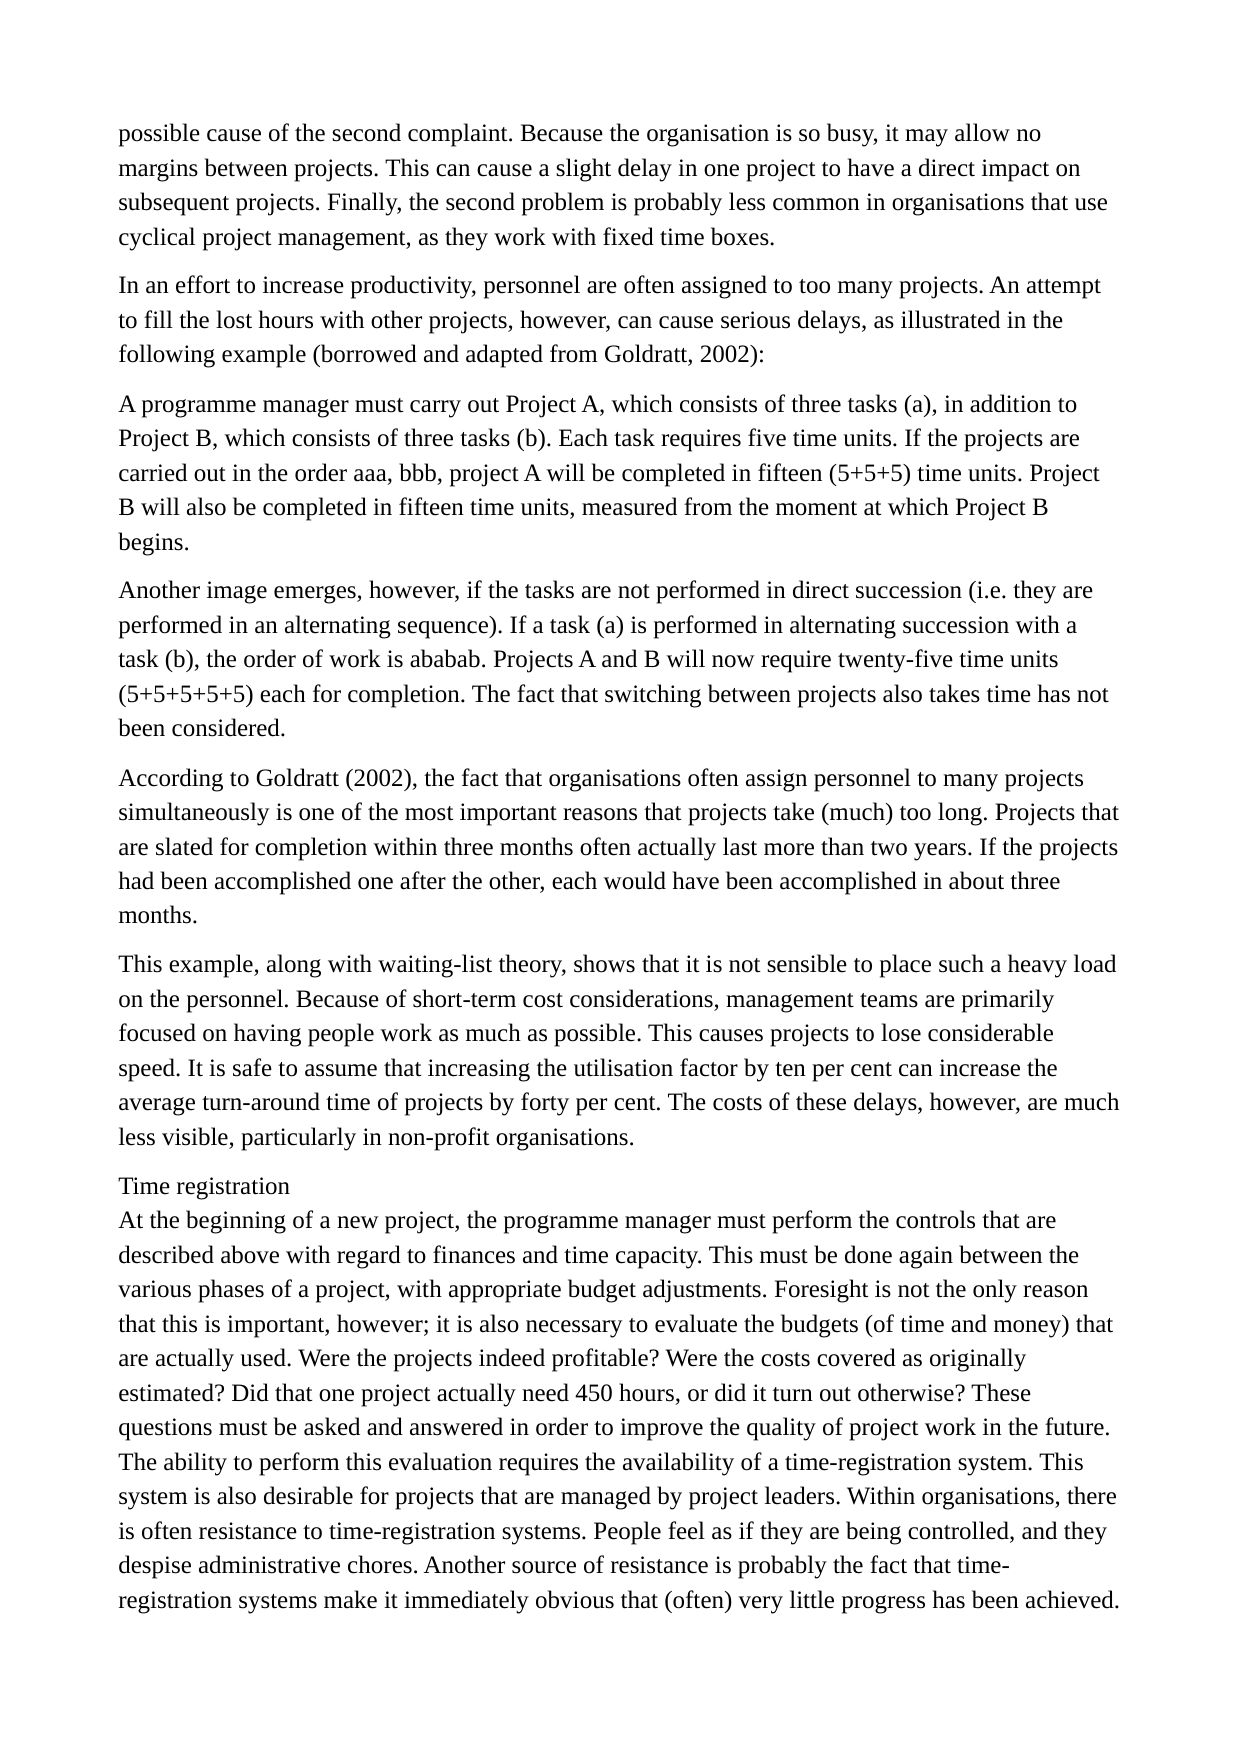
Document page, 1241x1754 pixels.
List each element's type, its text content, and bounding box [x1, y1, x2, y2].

text possible cause of the second complaint. Because the organisation is so busy, it may allow no margins between projects. This can cause a slight delay in one project to have a direct impact on subsequent projects. Finally, the second problem is probably less common in organisations that use cyclical project management, as they work with fixed time boxes. [118, 118, 1122, 250]
text Time registration At the beginning of a new project, the programme manager must perform the controls that are described above with regard to finances and time capacity. This must be done again between the various phases of a project, with appropriate budget adjustments. Foresight is not the only reason that this is important, however; it is also necessary to evaluate the budgets (of time and money) that are actually used. Were the projects indeed profitable? Were the costs covered as originally estimated? Did that one project actually need 450 hours, or did it turn out otherwise? These questions must be asked and answered in order to improve the quality of project work in the future. The ability to perform this evaluation requires the availability of a time-registration system. This system is also desirable for projects that are managed by project leaders. Within organisations, there is often resistance to time-registration systems. People feel as if they are being controlled, and they despise administrative chores. Another source of resistance is probably the fact that time-registration systems make it immediately obvious that (often) very little progress has been achieved. [118, 1171, 1122, 1613]
text Another image emerges, however, if the tasks are not performed in direct succession (i.e. they are performed in an alternating sequence). If a task (a) is performed in alternating succession with a task (b), the order of work is ababab. Projects A and B will now require twenty-five time units (5+5+5+5+5) each for completion. The fact that switching between projects also takes time has not been considered. [118, 576, 1122, 742]
text A programme manager must carry out Project A, which consists of three tasks (a), in addition to Project B, which consists of three tasks (b). Each task requires five time units. If the projects are carried out in the order aaa, bbb, project A will be completed in fifteen (5+5+5) time units. Project B will also be completed in fifteen time units, measured from the moment at which Project B begins. [118, 389, 1122, 555]
text This example, along with waiting-list theory, shows that it is not sensible to place such a heavy load on the personnel. Because of short-term cost considerations, management teams are primarily focused on having people work as much as possible. This causes projects to lose considerable speed. It is safe to assume that increasing the utilisation factor by ten per cent can increase the average turn-around time of projects by forty per cent. The costs of these delays, however, are much less visible, particularly in non-profit organisations. [118, 949, 1122, 1151]
text In an effort to increase productivity, personnel are often assigned to too many projects. An attempt to fill the lost hours with other projects, however, can cause serious delays, as illustrated in the following example (borrowed and adapted from Goldratt, 2002): [118, 271, 1122, 368]
text According to Goldratt (2002), the fact that organisations often assign personnel to many projects simultaneously is one of the most important reasons that projects take (much) too long. Projects that are slated for completion within three months often actually last more than two years. If the projects had been accomplished one after the other, each would have been accomplished in about three months. [118, 763, 1122, 929]
